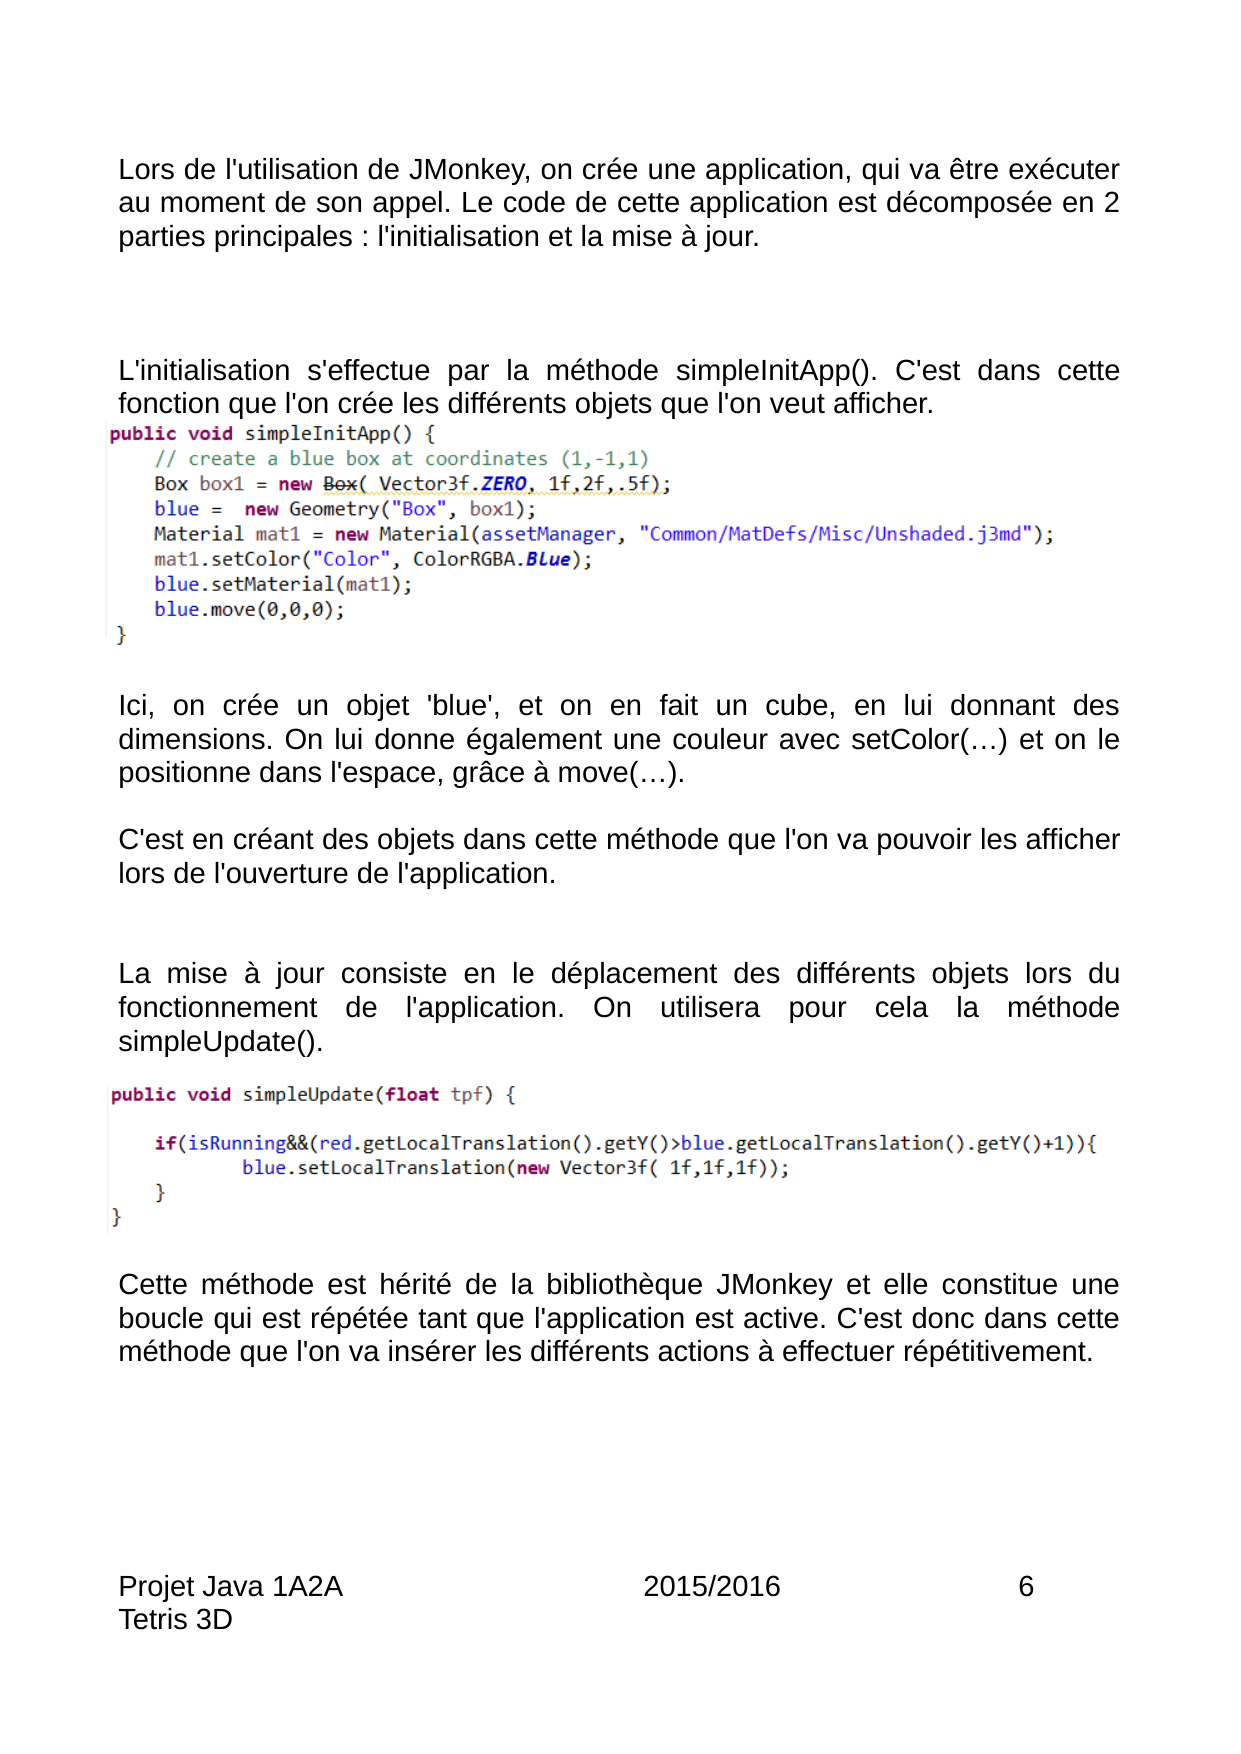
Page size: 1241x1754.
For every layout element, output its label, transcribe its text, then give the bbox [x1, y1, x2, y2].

text Lors de l'utilisation de JMonkey, on crée une application, qui va être exécuter au moment de son appel. Le code de cette application est décomposée en 2 parties principales : l'initialisation et la mise à jour. [118, 152, 1122, 252]
text C'est en créant des objets dans cette méthode que l'on va pouvoir les afficher lors de l'ouverture de l'application. [118, 822, 1122, 889]
picture [102, 420, 1098, 655]
text Cette méthode est hérité de la bibliothèque JMonkey et elle constitue une boucle qui est répétée tant que l'application est active. C'est donc dans cette méthode que l'on va insérer les différents actions à effectuer répétitivement. [118, 1267, 1122, 1368]
text L'initialisation s'effectue par la méthode simpleInitApp(). C'est dans cette fonction que l'on crée les différents objets que l'on veut afficher. [118, 353, 1122, 420]
text Ici, on crée un objet 'blue', et on en fait un cube, en lui donnant des dimensions. On lui donne également une couleur avec setColor(…) et on le positionne dans l'espace, grâce à move(…). [118, 688, 1122, 789]
text La mise à jour consiste en le déplacement des différents objets lors du fonctionnement de l'application. On utilisera pour cela la méthode simpleUpdate(). [118, 956, 1122, 1057]
picture [106, 1085, 1111, 1234]
